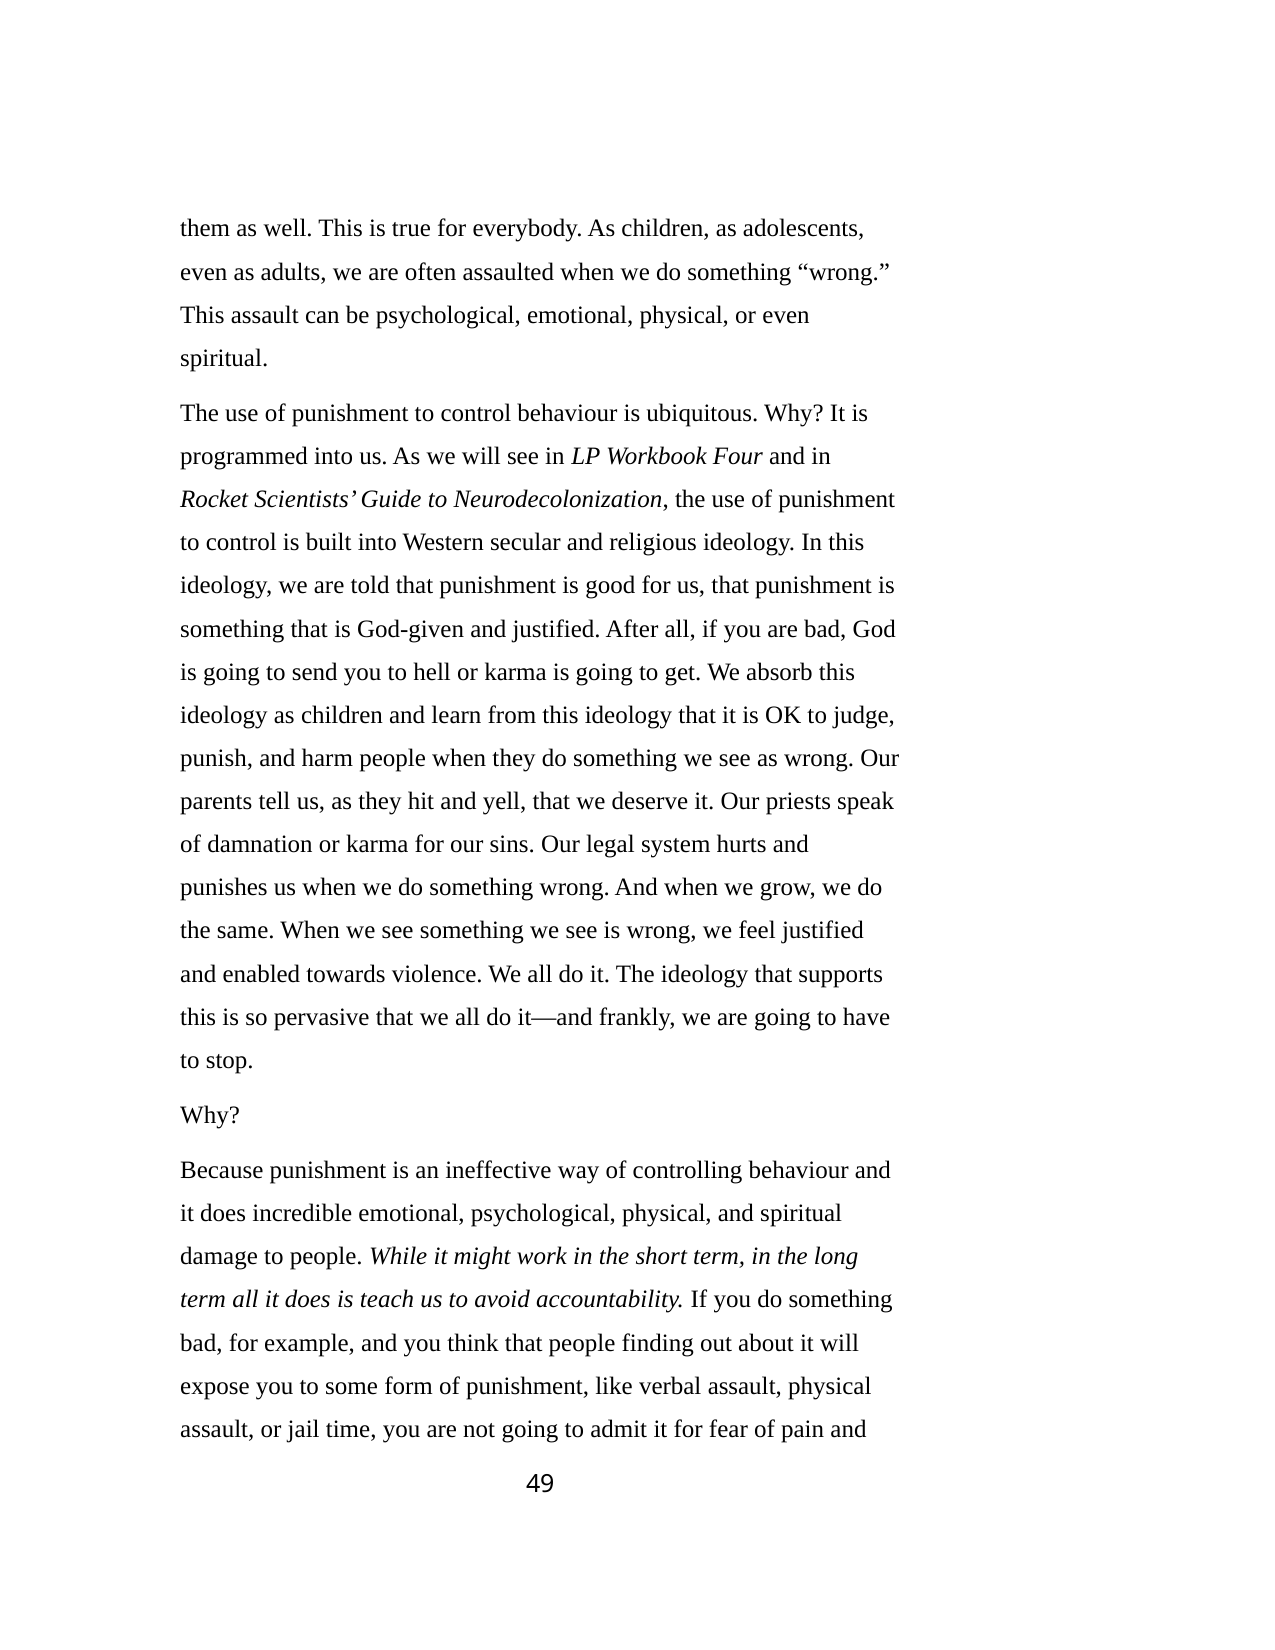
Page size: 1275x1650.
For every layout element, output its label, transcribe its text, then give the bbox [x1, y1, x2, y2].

text them as well. This is true for everybody. As children, as adolescents, even as adults, we are often assaulted when we do something “wrong.” This assault can be psychological, emotional, physical, or even spiritual. [180, 213, 900, 372]
text The use of punishment to control behaviour is ubiquitous. Why? It is programmed into us. As we will see in LP Workbook Four and in Rocket Scientists’ Guide to Neurodecolonization, the use of punishment to control is built into Western secular and religious ideology. In this ideology, we are told that punishment is good for us, that punishment is something that is God-given and justified. After all, if you are bad, God is going to send you to hell or karma is going to get. We absorb this ideology as children and learn from this ideology that it is OK to judge, punish, and harm people when they do something we see as wrong. Our parents tell us, as they hit and yell, that we deserve it. Our priests speak of damnation or karma for our sins. Our legal system hurts and punishes us when we do something wrong. And when we grow, we do the same. When we see something we see is wrong, we feel justified and enabled towards violence. We all do it. The ideology that supports this is so pervasive that we all do it—and frankly, we are going to have to stop. [180, 398, 900, 1074]
text Why? [180, 1100, 900, 1129]
text Because punishment is an ineffective way of controlling behaviour and it does incredible emotional, psychological, physical, and spiritual damage to people. While it might work in the short term, in the long term all it does is teach us to avoid accountability. If you do something bad, for example, and you think that people finding out about it will expose you to some form of punishment, like verbal assault, physical assault, or jail time, you are not going to admit it for fear of pain and [180, 1155, 900, 1443]
